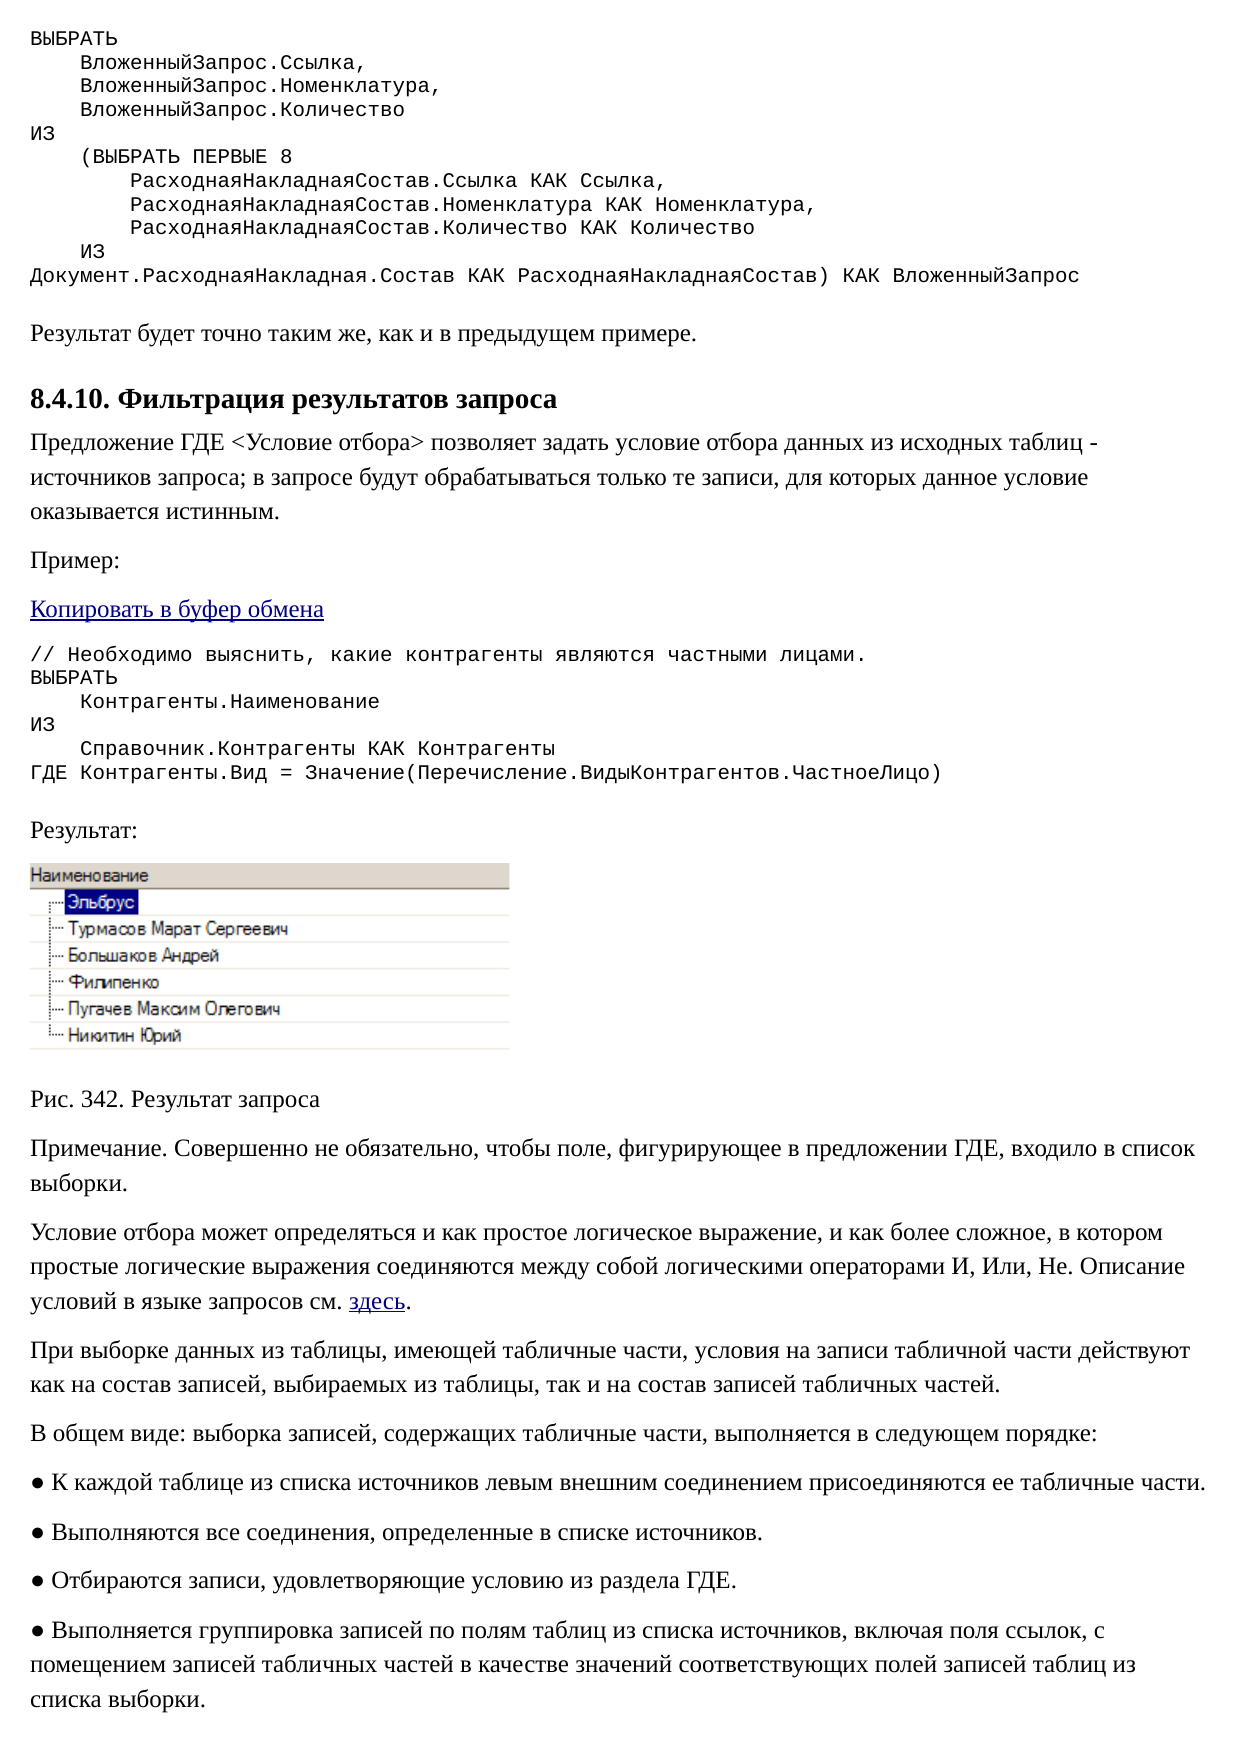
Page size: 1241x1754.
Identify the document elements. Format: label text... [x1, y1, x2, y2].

text ГДЕ Контрагенты.Вид = Значение(Перечисление.ВидыКонтрагентов.ЧастноеЛицо) [30, 762, 1211, 785]
text // Необходимо выяснить, какие контрагенты являются частными лицами. [30, 643, 1211, 667]
text ● Выполняется группировка записей по полям таблиц из списка источников, включая поля ссылок, с помещением записей табличных частей в качестве значений соответствующих полей записей таблиц из списка выборки. [30, 1615, 1211, 1712]
text РасходнаяНакладнаяСостав.Ссылка КАК Ссылка, [30, 170, 1211, 194]
text Предложение ГДЕ <Условие отбора> позволяет задать условие отбора данных из исходных таблиц ‑ источников запроса; в запросе будут обрабатываться только те записи, для которых данное условие оказывается истинным. [30, 427, 1211, 525]
text Результат: [30, 815, 1211, 844]
text ИЗ [30, 123, 1211, 146]
text Контрагенты.Наименование [30, 691, 1211, 714]
text ВЫБРАТЬ [30, 28, 1211, 52]
text ВложенныйЗапрос.Номенклатура, [30, 75, 1211, 99]
picture [29, 863, 510, 1064]
text Условие отбора может определяться и как простое логическое выражение, и как более сложное, в котором простые логические выражения соединяются между собой логическими операторами И, Или, Не. Описание условий в языке запросов см. здесь. [30, 1217, 1211, 1314]
text Документ.РасходнаяНакладная.Состав КАК РасходнаяНакладнаяСостав) КАК ВложенныйЗапрос [30, 264, 1211, 288]
text РасходнаяНакладнаяСостав.Номенклатура КАК Номенклатура, [30, 194, 1211, 217]
text ВЫБРАТЬ [30, 667, 1211, 691]
text Рис. 342. Результат запроса [30, 1084, 1211, 1113]
text ● Отбираются записи, удовлетворяющие условию из раздела ГДЕ. [30, 1566, 1211, 1594]
text ВложенныйЗапрос.Количество [30, 99, 1211, 123]
text ИЗ [30, 714, 1211, 738]
text Копировать в буфер обмена [30, 594, 1211, 623]
text ИЗ [30, 241, 1211, 264]
text ● К каждой таблице из списка источников левым внешним соединением присоединяются ее табличные части. [30, 1467, 1211, 1496]
text (ВЫБРАТЬ ПЕРВЫЕ 8 [30, 146, 1211, 170]
text Результат будет точно таким же, как и в предыдущем примере. [30, 318, 1211, 346]
subtitle 8.4.10. Фильтрация результатов запроса [30, 381, 1211, 415]
text При выборке данных из таблицы, имеющей табличные части, условия на записи табличной части действуют как на состав записей, выбираемых из таблицы, так и на состав записей табличных частей. [30, 1335, 1211, 1398]
text ● Выполняются все соединения, определенные в списке источников. [30, 1517, 1211, 1545]
text Справочник.Контрагенты КАК Контрагенты [30, 738, 1211, 762]
text Примечание. Совершенно не обязательно, чтобы поле, фигурирующее в предложении ГДЕ, входило в список выборки. [30, 1133, 1211, 1197]
text В общем виде: выборка записей, содержащих табличные части, выполняется в следующем порядке: [30, 1418, 1211, 1447]
text ВложенныйЗапрос.Ссылка, [30, 52, 1211, 75]
text Пример: [30, 545, 1211, 574]
text РасходнаяНакладнаяСостав.Количество КАК Количество [30, 217, 1211, 241]
